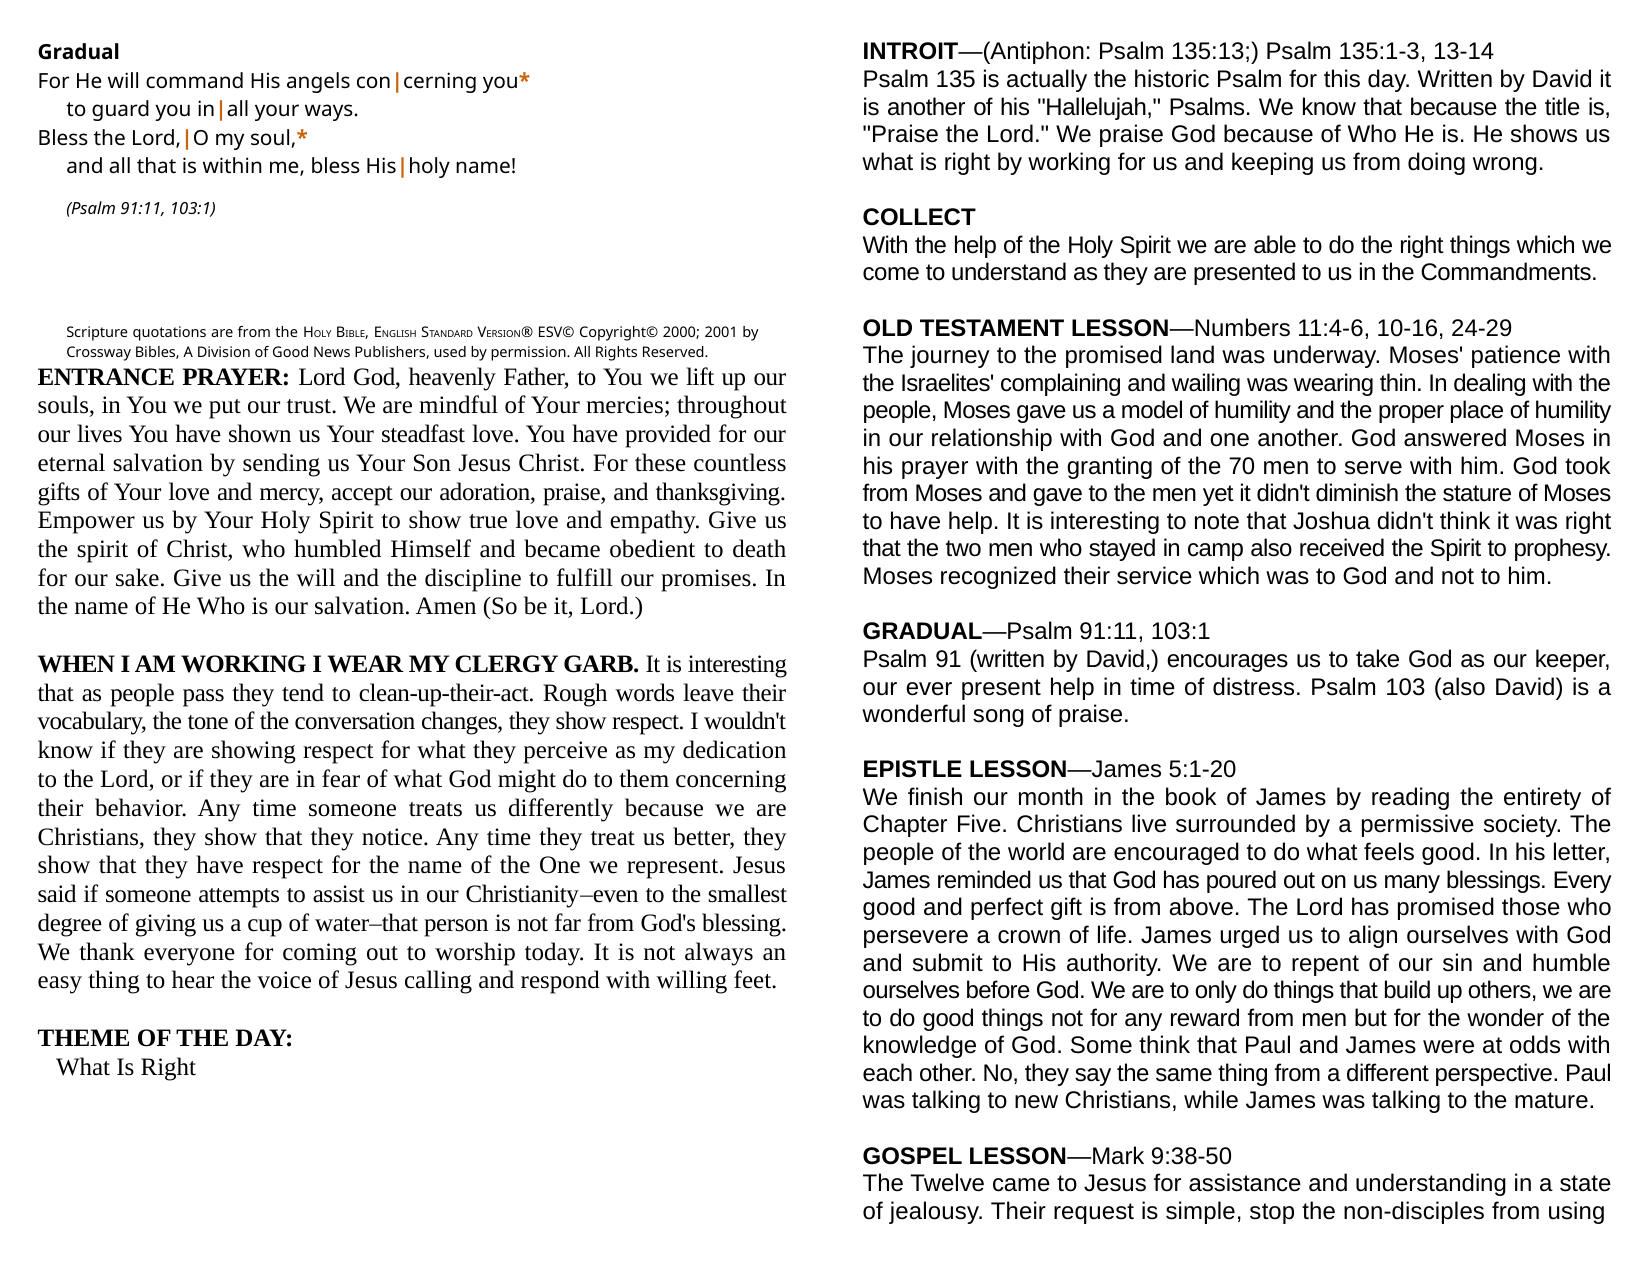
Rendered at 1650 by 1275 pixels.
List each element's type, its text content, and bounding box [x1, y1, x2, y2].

text INTROIT—(Antiphon: Psalm 135:13;) Psalm 135:1-3, 13-14 [862, 37, 1612, 65]
text Psalm 91 (written by David,) encourages us to take God as our keeper, our ever present help in time of distress. Psalm 103 (also David) is a wonderful song of praise. [862, 645, 1612, 728]
text Scripture quotations are from the Holy Bible, English Standard Version® ESV© Copyright© 2000; 2001 by Crossway Bibles, A Division of Good News Publishers, used by permission. All Rights Reserved. [66, 322, 759, 362]
text The Twelve came to Jesus for assistance and understanding in a state of jealousy. Their request is simple, stop the non-disciples from using [862, 1169, 1612, 1224]
text to guard you in|all your ways. [66, 94, 787, 123]
text OLD TESTAMENT LESSON—Numbers 11:4-6, 10-16, 24-29 [862, 313, 1612, 341]
text and all that is within me, bless His|holy name! [66, 151, 787, 180]
text We finish our month in the book of James by reading the entirety of Chapter Five. Christians live surrounded by a permissive society. The people of the world are encouraged to do what feels good. In his letter, James reminded us that God has poured out on us many blessings. Every good and perfect gift is from above. The Lord has promised those who persevere a crown of life. James urged us to align ourselves with God and submit to His authority. We are to repent of our sin and humble ourselves before God. We are to only do things that build up others, we are to do good things not for any reward from men but for the wonder of the knowledge of God. Some think that Paul and James were at odds with each other. No, they say the same thing from a different perspective. Paul was talking to new Christians, while James was talking to the mature. [862, 783, 1612, 1114]
text THEME OF THE DAY: [37, 1023, 787, 1052]
text GRADUAL—Psalm 91:11, 103:1 [862, 617, 1612, 645]
text (Psalm 91:11, 103:1) [66, 197, 787, 219]
text For He will command His angels con|cerning you* [37, 66, 787, 94]
text What Is Right [37, 1052, 787, 1080]
text With the help of the Holy Spirit we are able to do the right things which we come to understand as they are presented to us in the Commandments. [862, 231, 1612, 286]
text Gradual [37, 37, 787, 66]
text GOSPEL LESSON—Mark 9:38-50 [862, 1142, 1612, 1169]
text EPISTLE LESSON—James 5:1-20 [862, 755, 1612, 783]
text WHEN I AM WORKING I WEAR MY CLERGY GARB. It is interesting that as people pass they tend to clean-up-their-act. Rough words leave their vocabulary, the tone of the conversation changes, they show respect. I wouldn't know if they are showing respect for what they perceive as my dedication to the Lord, or if they are in fear of what God might do to them concerning their behavior. Any time someone treats us differently because we are Christians, they show that they notice. Any time they treat us better, they show that they have respect for the name of the One we represent. Jesus said if someone attempts to assist us in our Christianity–even to the smallest degree of giving us a cup of water–that person is not far from God's blessing. We thank everyone for coming out to worship today. It is not always an easy thing to hear the voice of Jesus calling and respond with willing feet. [37, 649, 787, 994]
text COLLECT [862, 203, 1612, 231]
text Psalm 135 is actually the historic Psalm for this day. Written by David it is another of his "Hallelujah," Psalms. We know that because the title is, "Praise the Lord." We praise God because of Who He is. He shows us what is right by working for us and keeping us from doing wrong. [862, 65, 1612, 176]
text Bless the Lord,|O my soul,* [37, 123, 787, 151]
text The journey to the promised land was underway. Moses' patience with the Israelites' complaining and wailing was wearing thin. In dealing with the people, Moses gave us a model of humility and the proper place of humility in our relationship with God and one another. God answered Moses in his prayer with the granting of the 70 men to serve with him. God took from Moses and gave to the men yet it didn't diminish the stature of Moses to have help. It is interesting to note that Joshua didn't think it was right that the two men who stayed in camp also received the Spirit to prophesy. Moses recognized their service which was to God and not to him. [862, 341, 1612, 589]
text ENTRANCE PRAYER: Lord God, heavenly Father, to You we lift up our souls, in You we put our trust. We are mindful of Your mercies; throughout our lives You have shown us Your steadfast love. You have provided for our eternal salvation by sending us Your Son Jesus Christ. For these countless gifts of Your love and mercy, accept our adoration, praise, and thanksgiving. Empower us by Your Holy Spirit to show true love and empathy. Give us the spirit of Christ, who humbled Himself and became obedient to death for our sake. Give us the will and the discipline to fulfill our promises. In the name of He Who is our salvation. Amen (So be it, Lord.) [37, 362, 787, 620]
